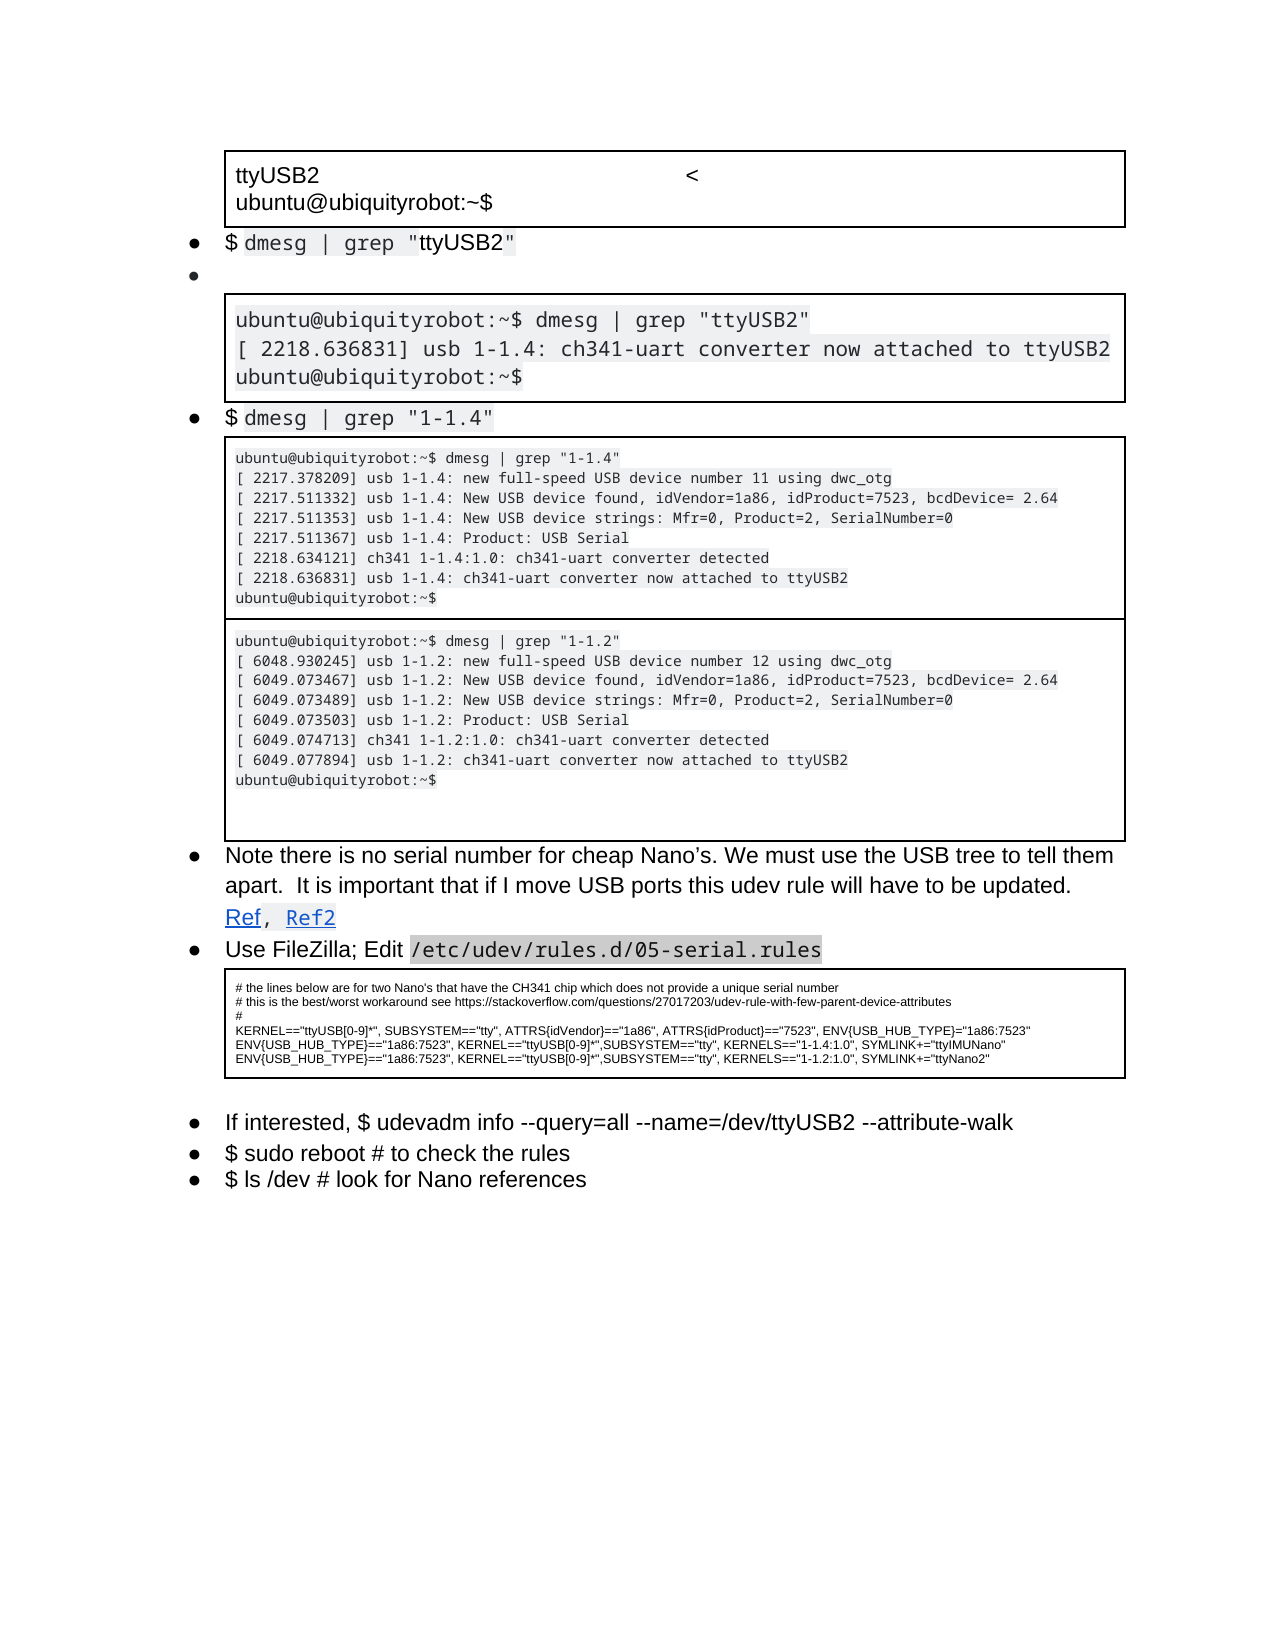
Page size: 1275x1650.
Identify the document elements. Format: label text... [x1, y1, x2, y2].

list $ sudo reboot # to check the rules [187, 1139, 1125, 1166]
table_header ubuntu@ubiquityrobot:~$ dmesg | grep "ttyUSB2" [ 2218.636831] usb 1-1.4: ch341-uart converter now attached to ttyUSB2 ubuntu@ubiquityrobot:~$ [226, 295, 1124, 401]
list $ dmesg | grep "ttyUSB2" [187, 228, 1125, 256]
table_cell ubuntu@ubiquityrobot:~$ dmesg | grep "1-1.2" [ 6048.930245] usb 1-1.2: new full-speed USB device number 12 using dwc_otg [ 6049.073467] usb 1-1.2: New USB device found, idVendor=1a86, idProduct=7523, bcdDevice= 2.64 [ 6049.073489] usb 1-1.2: New USB device strings: Mfr=0, Product=2, SerialNumber=0 [ 6049.073503] usb 1-1.2: Product: USB Serial [ 6049.074713] ch341 1-1.2:1.0: ch341-uart converter detected [ 6049.077894] usb 1-1.2: ch341-uart converter now attached to ttyUSB2 ubuntu@ubiquityrobot:~$ [226, 620, 1124, 840]
list Use FileZilla; Edit /etc/udev/rules.d/05-serial.rules [187, 935, 1125, 964]
list If interested, $ udevadm info --query=all --name=/dev/ttyUSB2 --attribute-walk [187, 1109, 1125, 1136]
list $ dmesg | grep "1-1.4" [187, 403, 1125, 432]
table_header ubuntu@ubiquityrobot:~$ dmesg | grep "1-1.4" [ 2217.378209] usb 1-1.4: new full-speed USB device number 11 using dwc_otg [ 2217.511332] usb 1-1.4: New USB device found, idVendor=1a86, idProduct=7523, bcdDevice= 2.64 [ 2217.511353] usb 1-1.4: New USB device strings: Mfr=0, Product=2, SerialNumber=0 [ 2217.511367] usb 1-1.4: Product: USB Serial [ 2218.634121] ch341 1-1.4:1.0: ch341-uart converter detected [ 2218.636831] usb 1-1.4: ch341-uart converter now attached to ttyUSB2 ubuntu@ubiquityrobot:~$ [226, 438, 1124, 618]
table_header ttyUSB2 < ubuntu@ubiquityrobot:~$ [226, 152, 1124, 226]
table_header # the lines below are for two Nano's that have the CH341 chip which does not provide a unique serial number # this is the best/worst workaround see https://stackoverflow.com/questions/27017203/udev-rule-with-few-parent-device-attributes # KERNEL=="ttyUSB[0-9]*", SUBSYSTEM=="tty", ATTRS{idVendor}=="1a86", ATTRS{idProduct}=="7523", ENV{USB_HUB_TYPE}="1a86:7523" ENV{USB_HUB_TYPE}=="1a86:7523", KERNEL=="ttyUSB[0-9]*",SUBSYSTEM=="tty", KERNELS=="1-1.4:1.0", SYMLINK+="ttyIMUNano" ENV{USB_HUB_TYPE}=="1a86:7523", KERNEL=="ttyUSB[0-9]*",SUBSYSTEM=="tty", KERNELS=="1-1.2:1.0", SYMLINK+="ttyNano2" [226, 970, 1124, 1077]
list $ ls /dev # look for Nano references [187, 1166, 1125, 1192]
list Note there is no serial number for cheap Nano’s. We must use the USB tree to tell them apart. It is important that if I move USB ports this udev rule will have to be updated. Ref, Ref2 [187, 842, 1125, 931]
